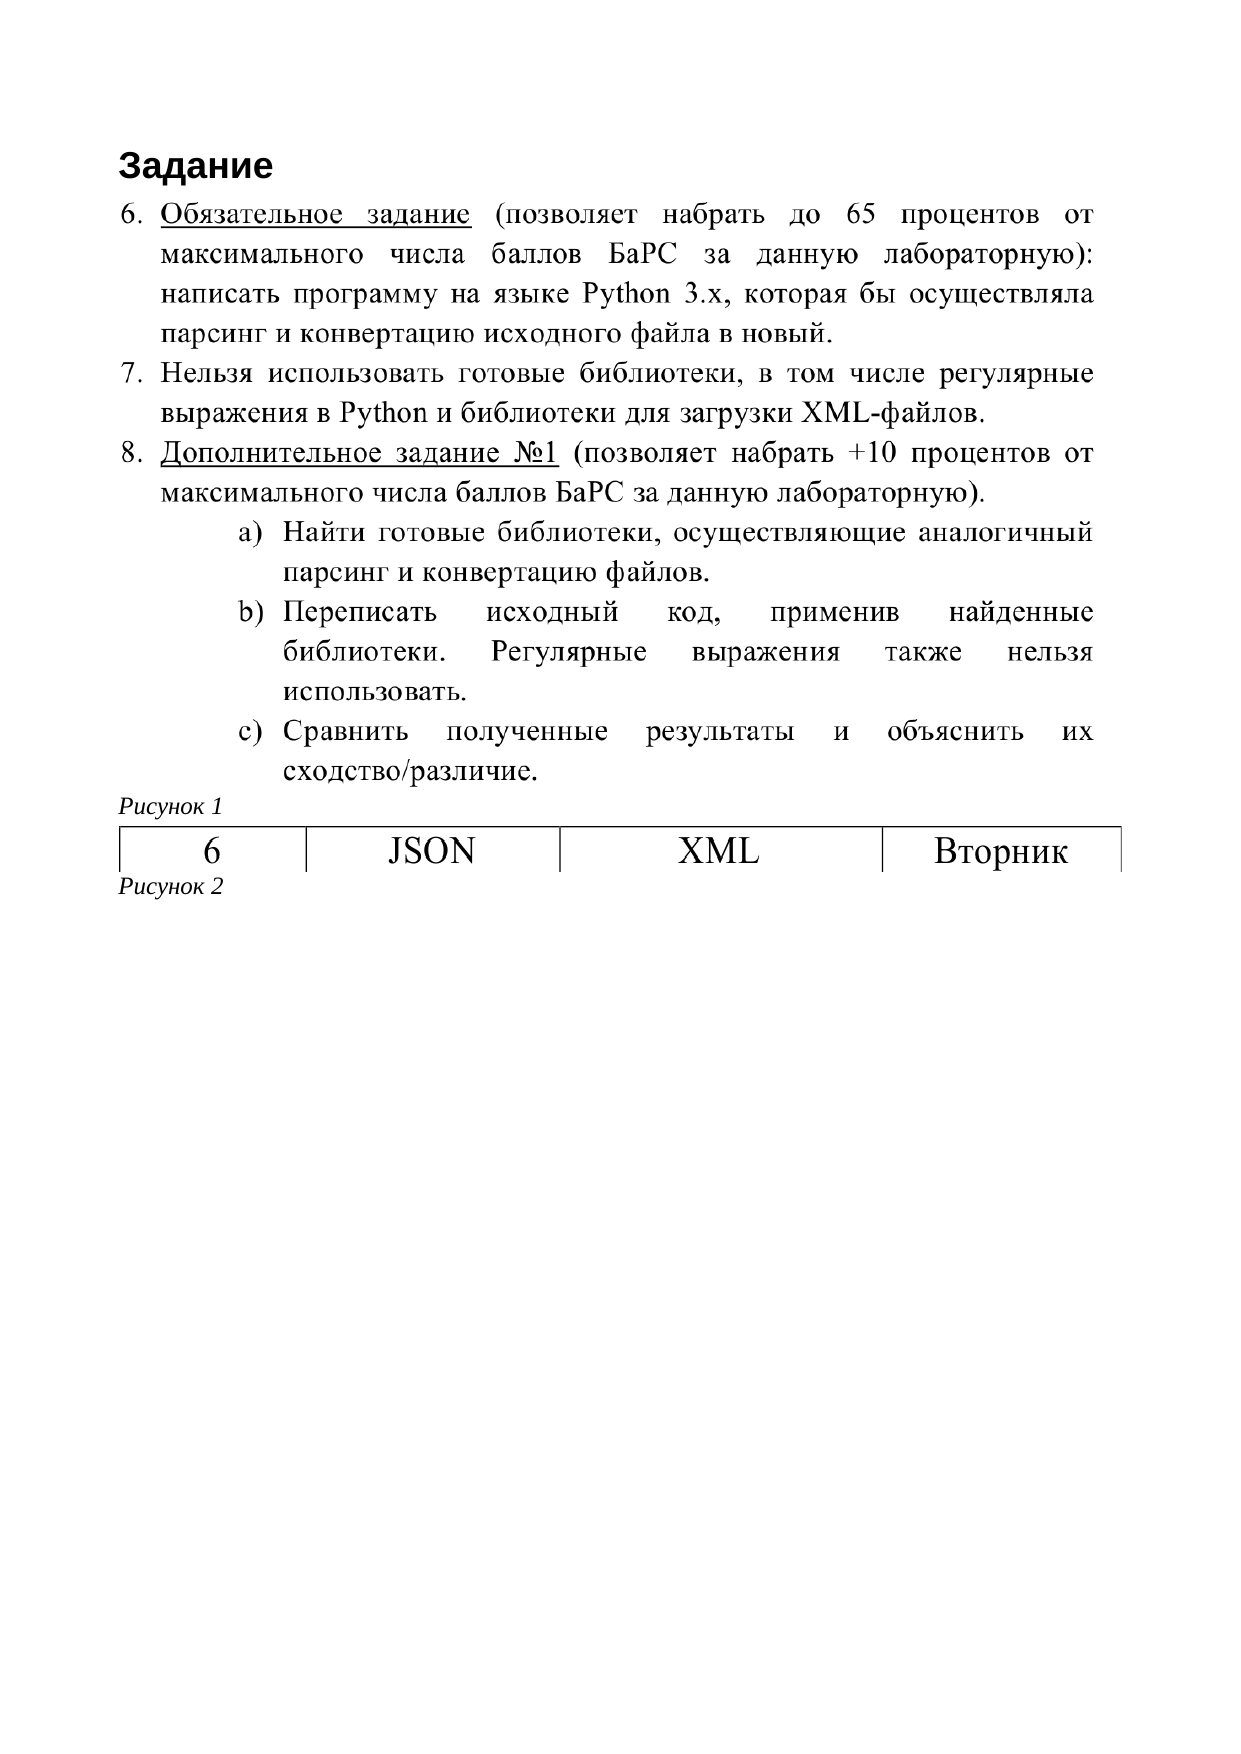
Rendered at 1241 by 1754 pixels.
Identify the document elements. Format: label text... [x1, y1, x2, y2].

subtitle Задание [118, 143, 1122, 186]
text Рисунок 2 [118, 872, 1122, 900]
text Рисунок 1 [118, 792, 1122, 820]
